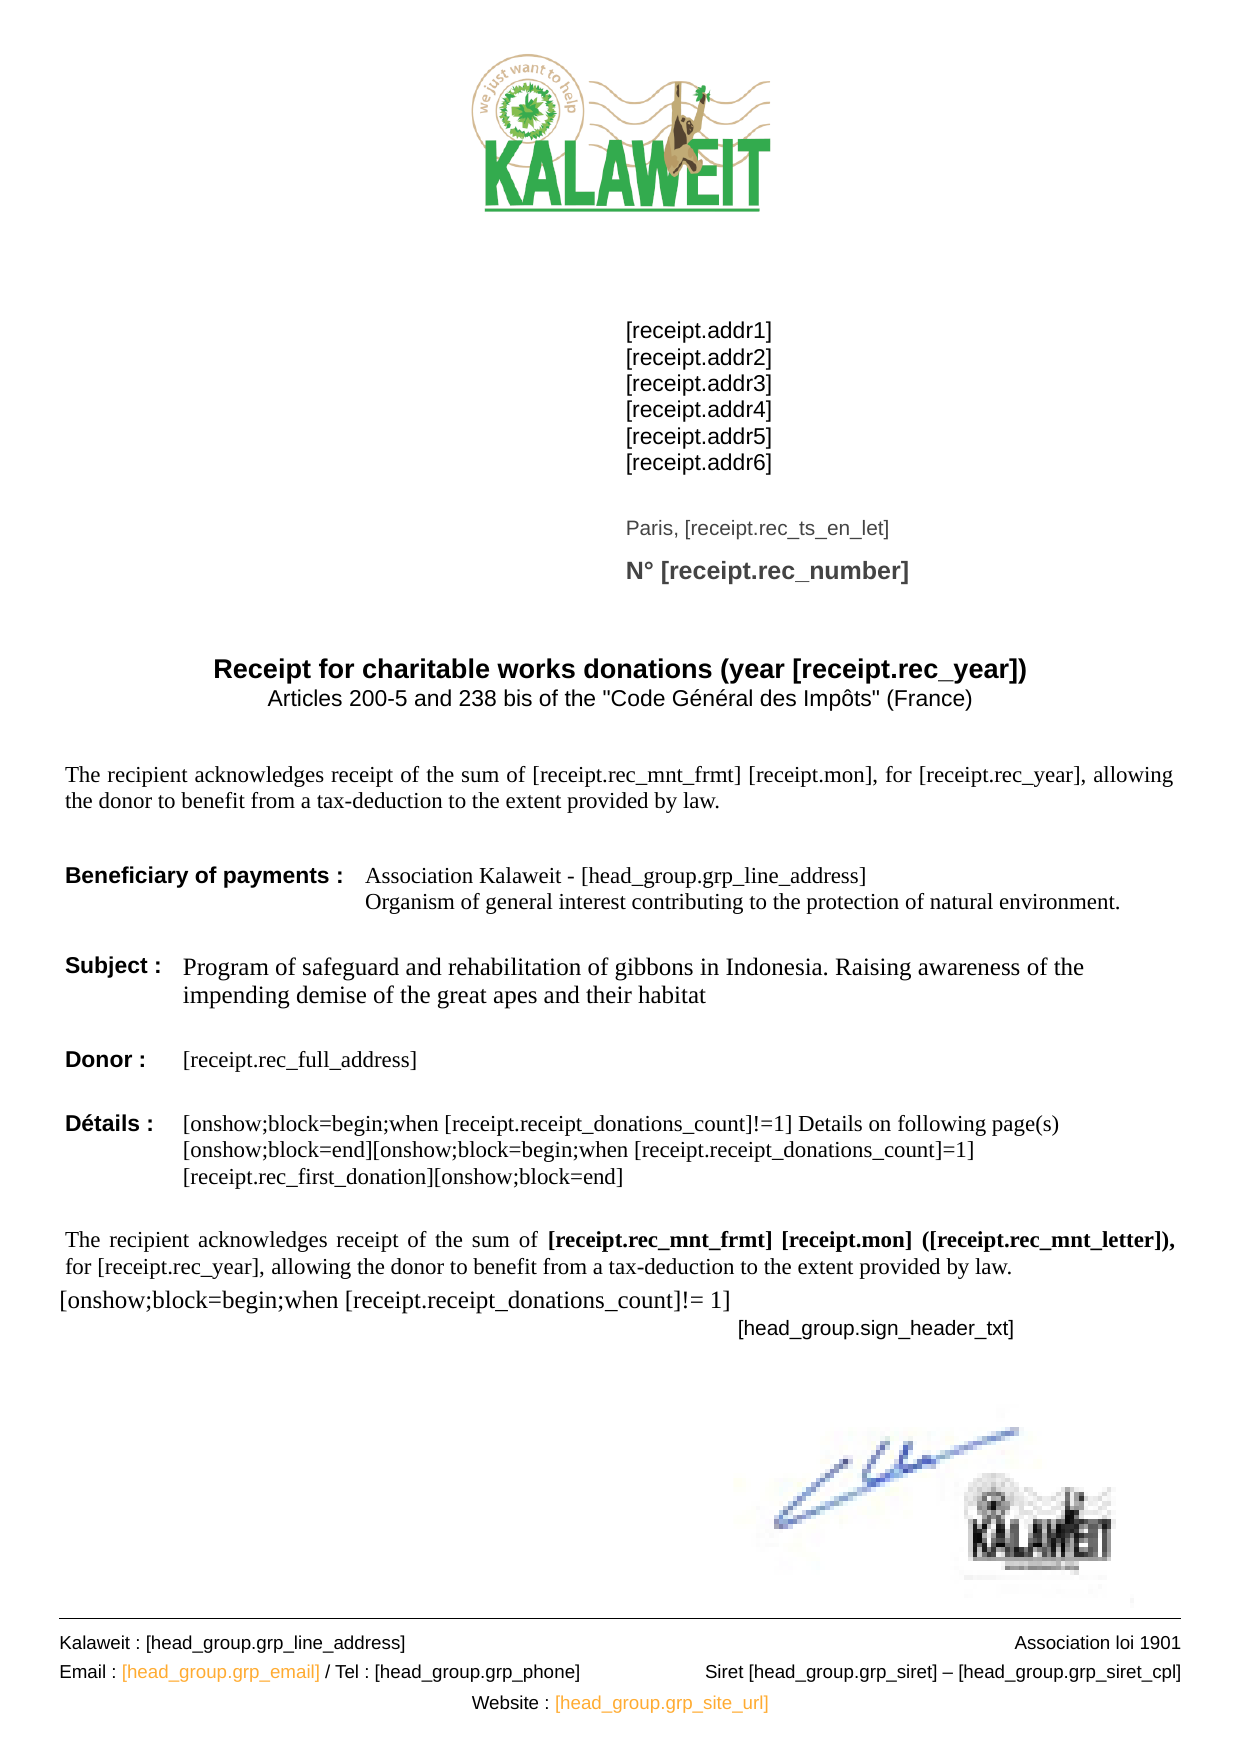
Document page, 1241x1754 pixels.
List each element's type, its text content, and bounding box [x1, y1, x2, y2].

table_cell Donor : [59, 1041, 177, 1078]
table_cell [onshow;block=begin;when [receipt.receipt_donations_count]!=1] Details on following page(s)[onshow;block=end][onshow;block=begin;when [receipt.receipt_donations_count]=1][receipt.rec_first_donation][onshow;block=end] [177, 1104, 1181, 1195]
table_cell [59, 1015, 1181, 1041]
table_cell The recipient acknowledges receipt of the sum of [receipt.rec_mnt_frmt] [receipt.mon], for [receipt.rec_year], allowing the donor to benefit from a tax-deduction to the extent provided by law. [59, 755, 1181, 830]
picture [461, 47, 778, 219]
table_cell [59, 830, 1181, 856]
table_cell Association Kalaweit - [head_group.grp_line_address] Organism of general interest contributing to the protection of natural environment. [359, 856, 1181, 920]
table_cell The recipient acknowledges receipt of the sum of [receipt.rec_mnt_frmt] [receipt.mon] ([receipt.rec_mnt_letter]), for [receipt.rec_year], allowing the donor to benefit from a tax-deduction to the extent provided by law. [59, 1221, 1181, 1285]
table_cell Subject : [59, 946, 177, 1015]
table_cell [59, 920, 1181, 946]
table_cell Beneficiary of payments : [59, 856, 359, 920]
table_cell [59, 1079, 1181, 1104]
table_cell [receipt.rec_full_address] [177, 1041, 1181, 1078]
table_cell Détails : [59, 1104, 177, 1195]
table_cell Program of safeguard and rehabilitation of gibbons in Indonesia. Raising awareness of the impending demise of the great apes and their habitat [177, 946, 1181, 1015]
text [onshow;block=begin;when [receipt.receipt_donations_count]!= 1] [59, 1285, 1181, 1314]
table_cell [59, 1195, 1181, 1221]
picture [733, 1381, 1134, 1608]
table_header Receipt for charitable works donations (year [receipt.rec_year]) Articles 200-5 and 238 bis of the "Code Général des Impôts" (France) [59, 648, 1181, 755]
